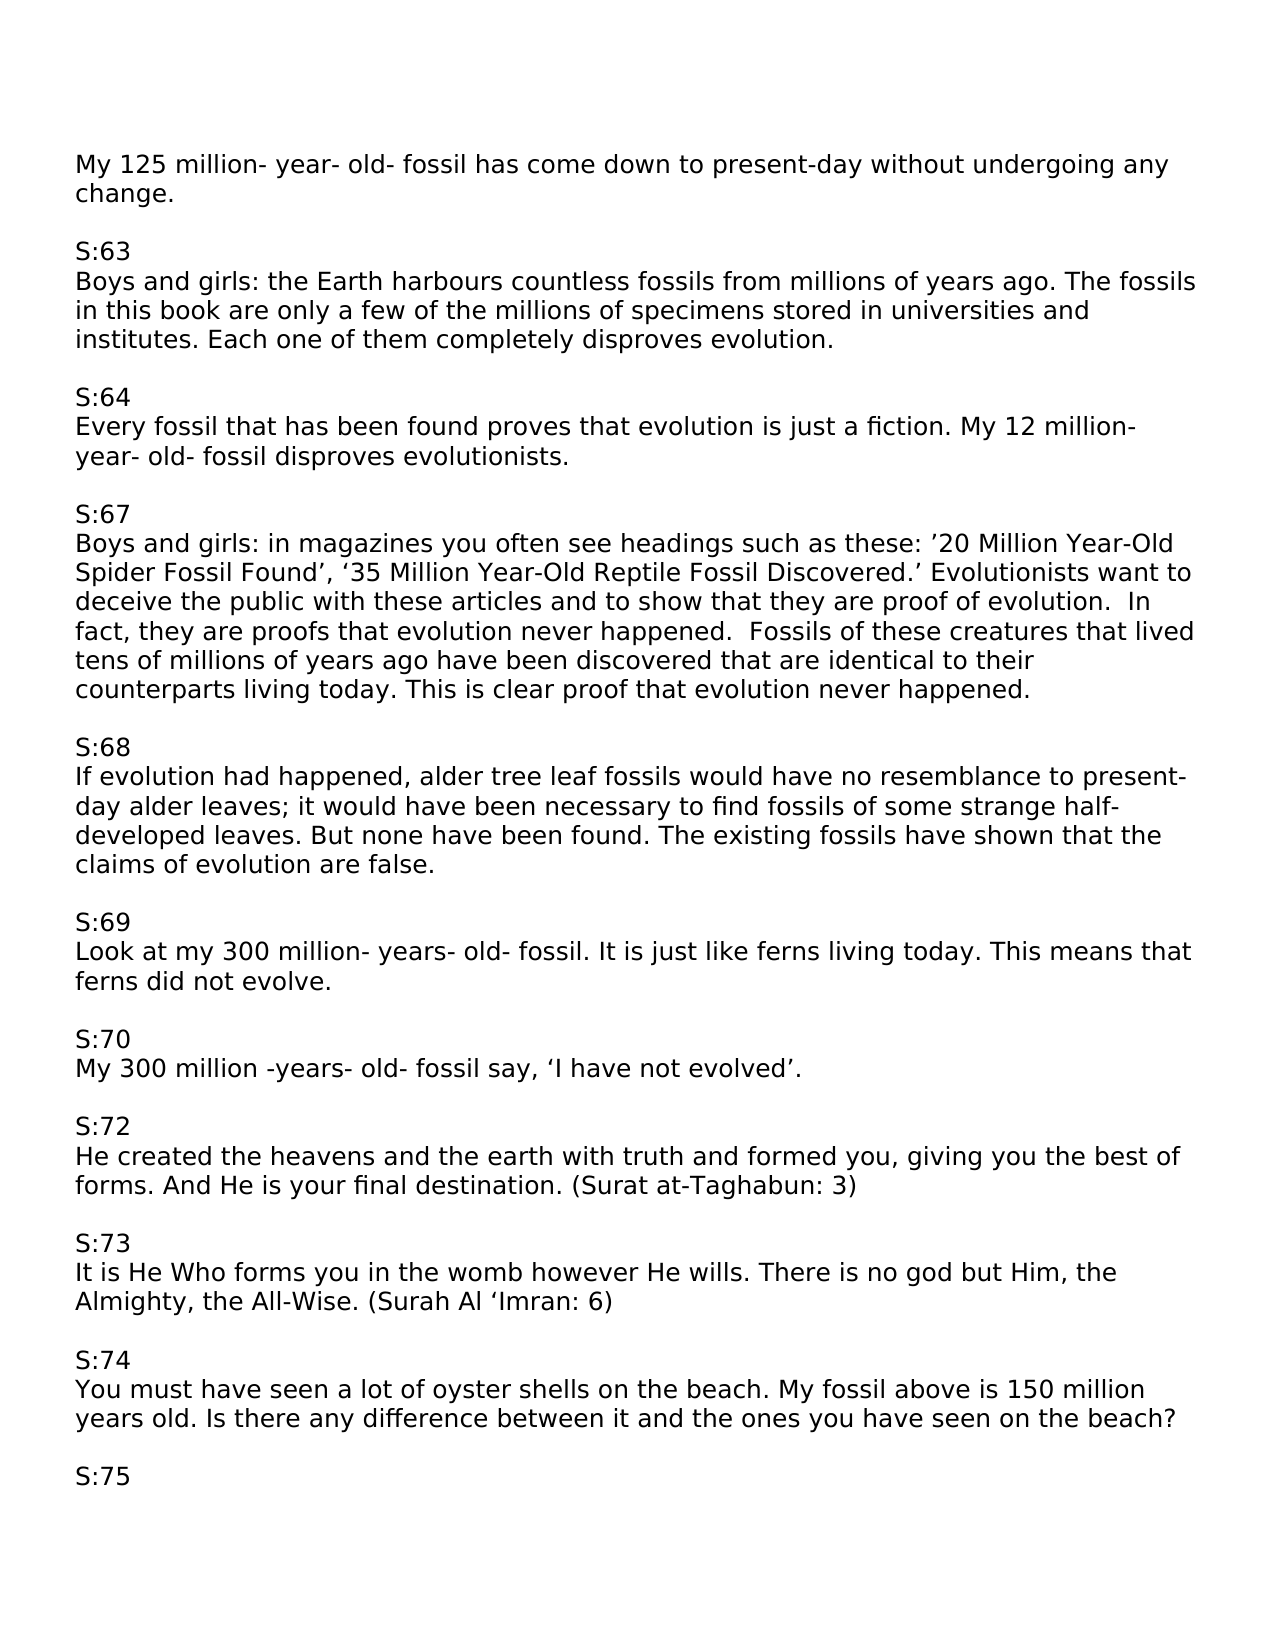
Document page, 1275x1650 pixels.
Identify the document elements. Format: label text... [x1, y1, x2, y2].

text S:67 [75, 500, 1200, 529]
text S:73 [75, 1229, 1200, 1258]
text S:69 [75, 908, 1200, 937]
text My 125 million- year- old- fossil has come down to present-day without undergoing any change. [75, 150, 1200, 208]
text S:70 [75, 1025, 1200, 1054]
text Boys and girls: in magazines you often see headings such as these: ’20 Million Year-Old Spider Fossil Found’, ‘35 Million Year-Old Reptile Fossil Discovered.’ Evolutionists want to deceive the public with these articles and to show that they are proof of evolution. In fact, they are proofs that evolution never happened. Fossils of these creatures that lived tens of millions of years ago have been discovered that are identical to their counterparts living today. This is clear proof that evolution never happened. [75, 529, 1200, 704]
text My 300 million -years- old- fossil say, ‘I have not evolved’. [75, 1054, 1200, 1083]
text S:72 [75, 1112, 1200, 1142]
text It is He Who forms you in the womb however He wills. There is no god but Him, the Almighty, the All-Wise. (Surah Al ‘Imran: 6) [75, 1258, 1200, 1317]
text S:63 [75, 237, 1200, 267]
text He created the heavens and the earth with truth and formed you, giving you the best of forms. And He is your final destination. (Surat at-Taghabun: 3) [75, 1142, 1200, 1200]
text You must have seen a lot of oyster shells on the beach. My fossil above is 150 million years old. Is there any difference between it and the ones you have seen on the beach? [75, 1375, 1200, 1433]
text Boys and girls: the Earth harbours countless fossils from millions of years ago. The fossils in this book are only a few of the millions of specimens stored in universities and institutes. Each one of them completely disproves evolution. [75, 267, 1200, 354]
text Every fossil that has been found proves that evolution is just a fiction. My 12 million- year- old- fossil disproves evolutionists. [75, 412, 1200, 471]
text S:64 [75, 383, 1200, 412]
text S:75 [75, 1462, 1200, 1492]
text S:74 [75, 1346, 1200, 1375]
text S:68 [75, 733, 1200, 762]
text Look at my 300 million- years- old- fossil. It is just like ferns living today. This means that ferns did not evolve. [75, 937, 1200, 996]
text If evolution had happened, alder tree leaf fossils would have no resemblance to present-day alder leaves; it would have been necessary to find fossils of some strange half-developed leaves. But none have been found. The existing fossils have shown that the claims of evolution are false. [75, 762, 1200, 879]
